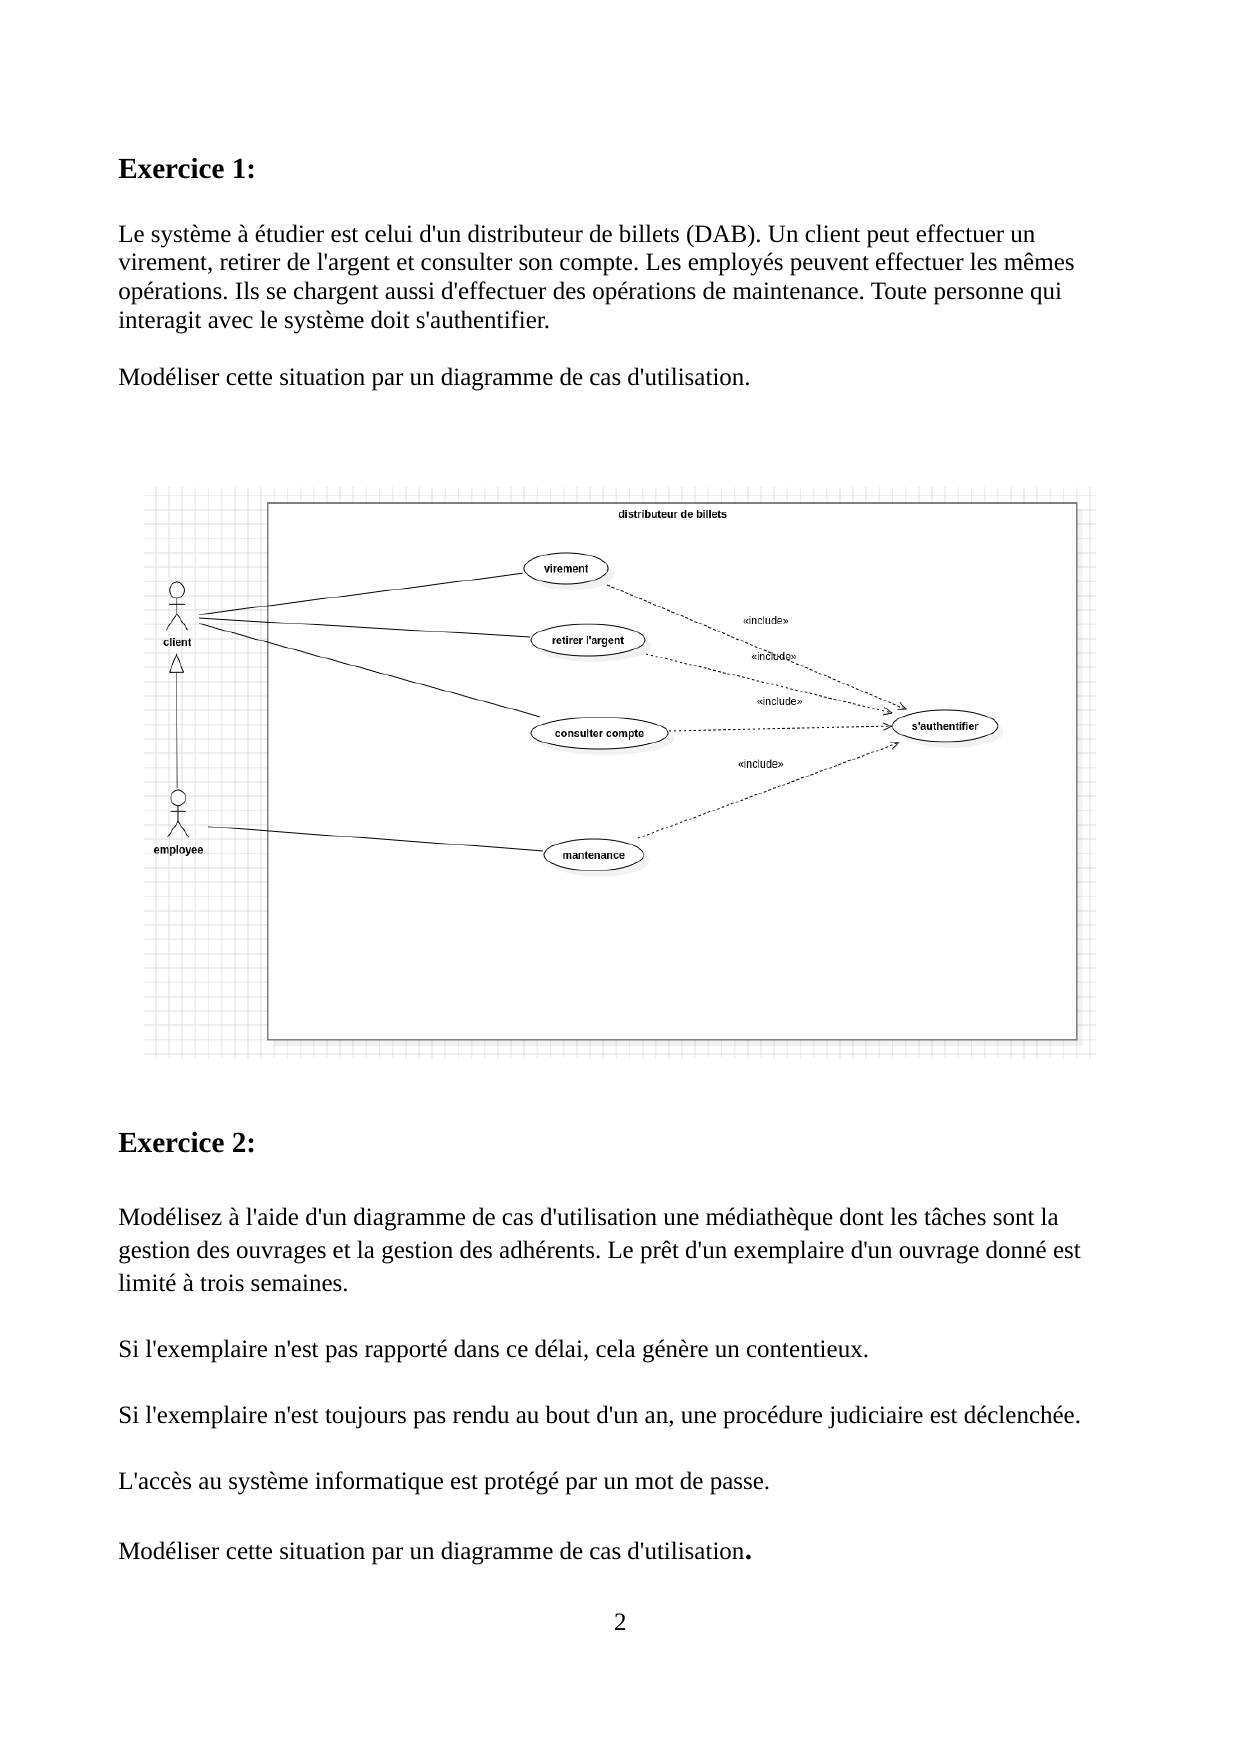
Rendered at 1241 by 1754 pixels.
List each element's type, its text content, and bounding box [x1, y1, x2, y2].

text Le système à étudier est celui d'un distributeur de billets (DAB). Un client peut effectuer un virement, retirer de l'argent et consulter son compte. Les employés peuvent effectuer les mêmes opérations. Ils se chargent aussi d'effectuer des opérations de maintenance. Toute personne qui interagit avec le système doit s'authentifier. [118, 219, 1122, 334]
text Si l'exemplaire n'est toujours pas rendu au bout d'un an, une procédure judiciaire est déclenchée. [118, 1400, 1122, 1429]
text Modéliser cette situation par un diagramme de cas d'utilisation. [118, 362, 1122, 391]
picture [144, 487, 1096, 1058]
text L'accès au système informatique est protégé par un mot de passe. [118, 1466, 1122, 1495]
text Exercice 2: [118, 1125, 1122, 1158]
text Si l'exemplaire n'est pas rapporté dans ce délai, cela génère un contentieux. [118, 1334, 1122, 1363]
text Exercice 1: [118, 152, 1122, 185]
text Modéliser cette situation par un diagramme de cas d'utilisation. [118, 1532, 1122, 1566]
text Modélisez à l'aide d'un diagramme de cas d'utilisation une médiathèque dont les tâches sont la gestion des ouvrages et la gestion des adhérents. Le prêt d'un exemplaire d'un ouvrage donné est limité à trois semaines. [118, 1202, 1122, 1297]
